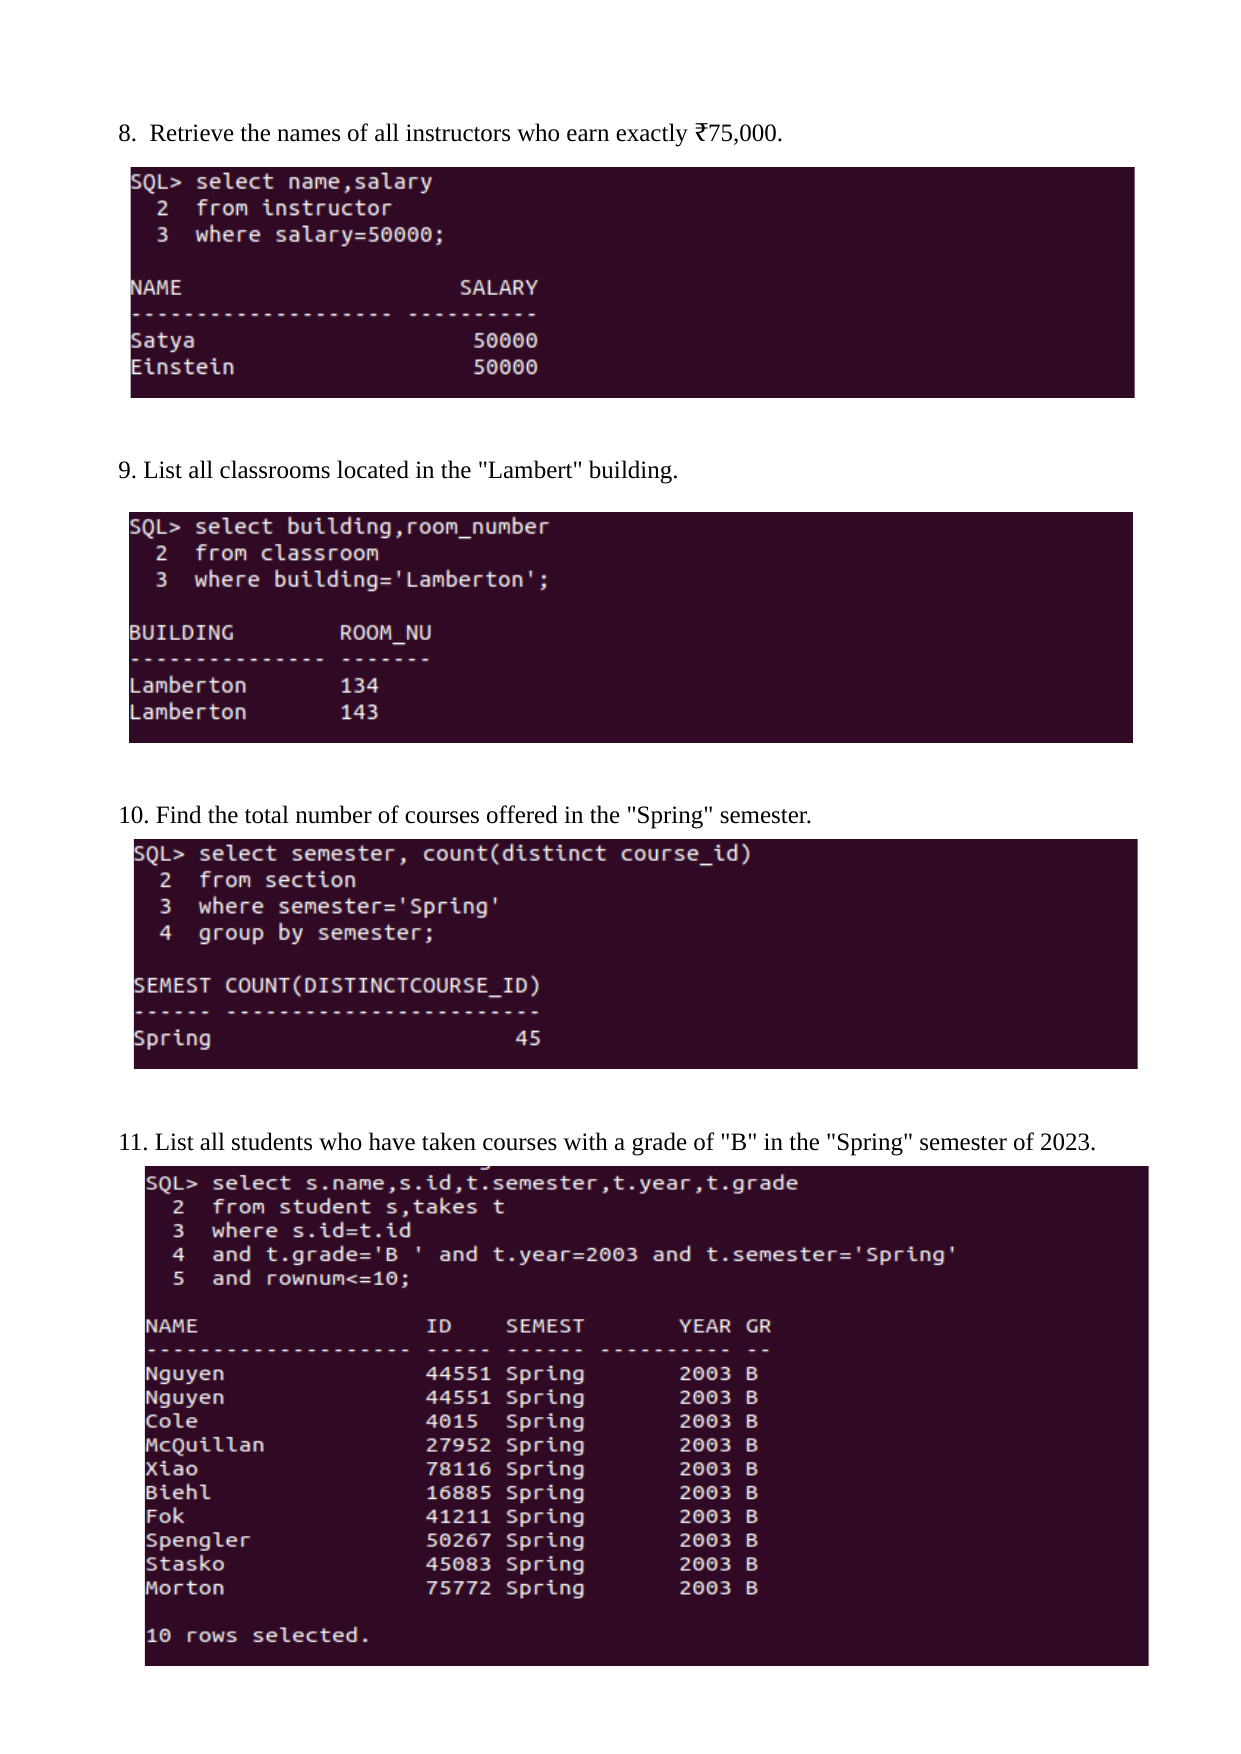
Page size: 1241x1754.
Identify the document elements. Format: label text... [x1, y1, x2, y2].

text 9. List all classrooms located in the "Lambert" building. [118, 455, 1122, 484]
picture [133, 839, 1138, 1069]
picture [144, 1166, 1149, 1666]
text 8. Retrieve the names of all instructors who earn exactly ₹75,000. [118, 118, 1122, 147]
picture [130, 167, 1135, 398]
text 10. Find the total number of courses offered in the "Spring" semester. [118, 800, 1122, 828]
text 11. List all students who have taken courses with a grade of "B" in the "Spring" semester of 2023. [118, 1127, 1122, 1155]
picture [129, 512, 1133, 743]
